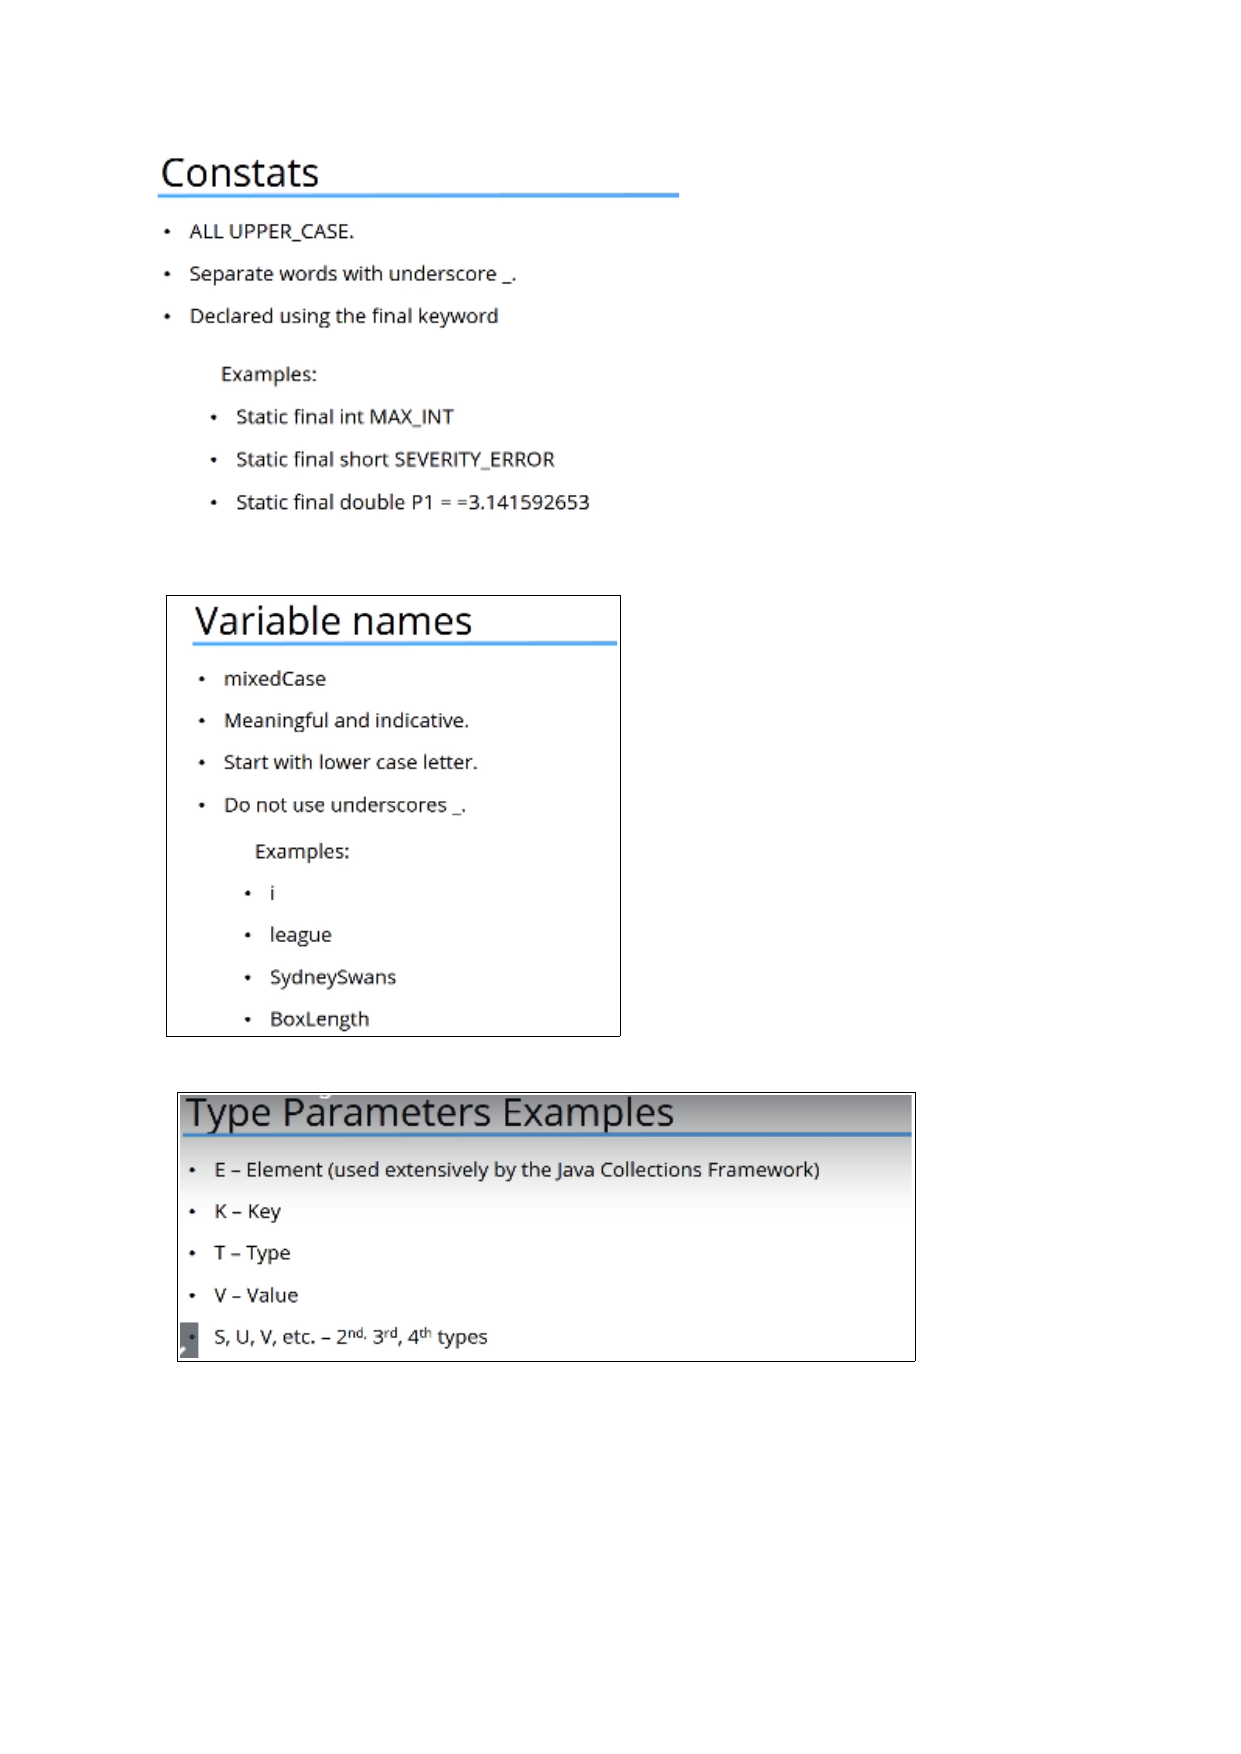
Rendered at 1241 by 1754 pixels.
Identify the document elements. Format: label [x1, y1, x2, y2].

picture [168, 598, 618, 1033]
picture [180, 1095, 912, 1358]
picture [147, 154, 680, 530]
